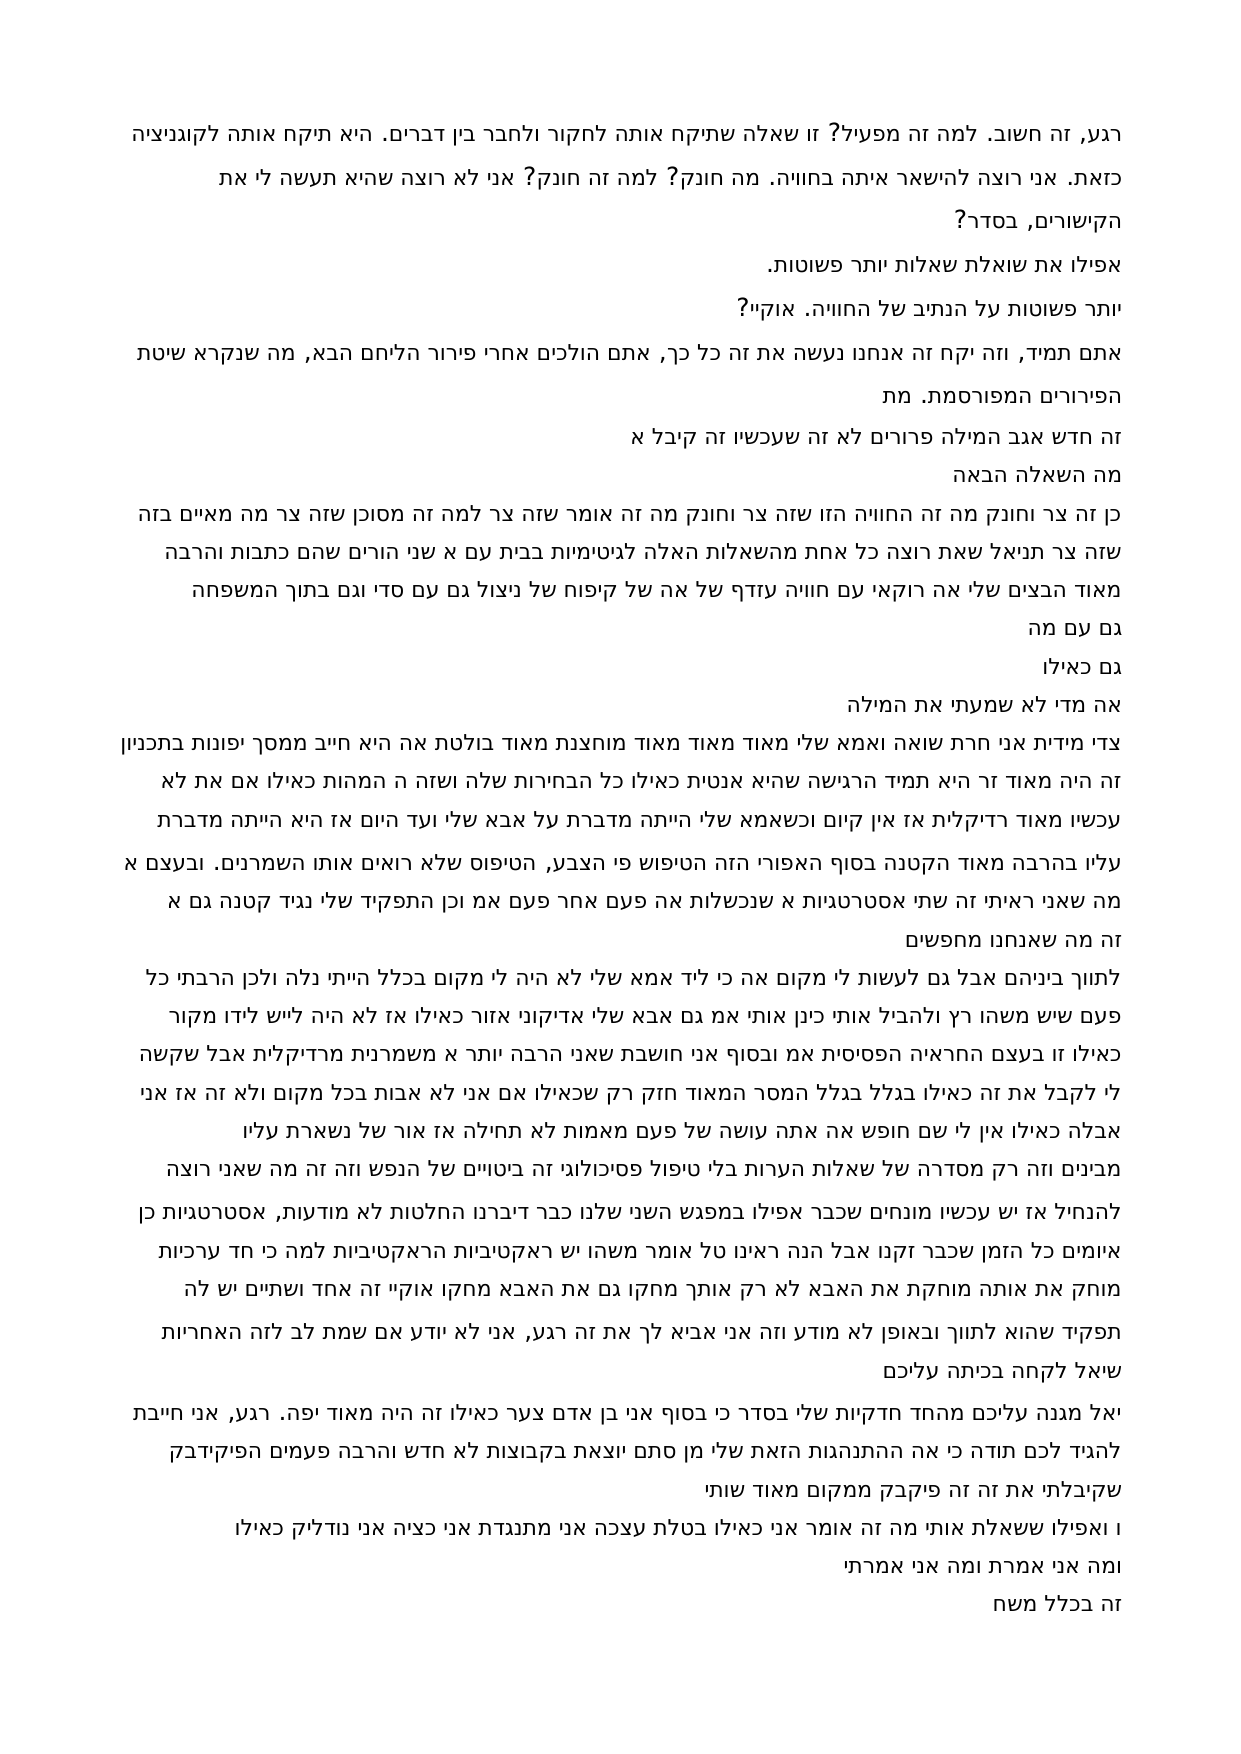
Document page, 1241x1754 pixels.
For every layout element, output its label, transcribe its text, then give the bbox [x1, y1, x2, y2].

text יאל מגנה עליכם מהחד חדקיות שלי בסדר כי בסוף אני בן אדם צער כאילו זה היה מאוד יפה. רגע, אני חייבת להגיד לכם תודה כי אה ההתנהגות הזאת שלי מן סתם יוצאת בקבוצות לא חדש והרבה פעמים הפיקידבק שקיבלתי את זה זה פיקבק ממקום מאוד שותי [118, 1397, 1122, 1502]
text אה מדי לא שמעתי את המילה [118, 692, 1122, 717]
text אתם תמיד, וזה יקח זה אנחנו נעשה את זה כל כך, אתם הולכים אחרי פירור הליחם הבא, מה שנקרא שיטת הפירורים המפורסמת. מת [118, 337, 1122, 410]
text יותר פשוטות על הנתיב של החוויה. אוקיי? [118, 293, 1122, 322]
text ו ואפילו ששאלת אותי מה זה אומר אני כאילו בטלת עצכה אני מתנגדת אני כציה אני נודליק כאילו [118, 1515, 1122, 1541]
text כן זה צר וחונק מה זה החוויה הזו שזה צר וחונק מה זה אומר שזה צר למה זה מסוכן שזה צר מה מאיים בזה שזה צר תניאל שאת רוצה כל אחת מהשאלות האלה לגיטימיות בבית עם א שני הורים שהם כתבות והרבה מאוד הבצים שלי אה רוקאי עם חוויה עזדף של אה של קיפוח של ניצול גם עם סדי וגם בתוך המשפחה [118, 501, 1122, 603]
text גם כאילו [118, 654, 1122, 679]
text ומה אני אמרת ומה אני אמרתי [118, 1553, 1122, 1579]
text זה חדש אגב המילה פרורים לא זה שעכשיו זה קיבל א [118, 424, 1122, 450]
text מה השאלה הבאה [118, 463, 1122, 488]
text אפילו את שואלת שאלות יותר פשוטות. [118, 249, 1122, 278]
text לתווך ביניהם אבל גם לעשות לי מקום אה כי ליד אמא שלי לא היה לי מקום בכלל הייתי נלה ולכן הרבתי כל פעם שיש משהו רץ ולהביל אותי כינן אותי אמ גם אבא שלי אדיקוני אזור כאילו אז לא היה לייש לידו מקור כאילו זו בעצם החראיה הפסיסית אמ ובסוף אני חושבת שאני הרבה יותר א משמרנית מרדיקלית אבל שקשה לי לקבל את זה כאילו בגלל בגלל המסר המאוד חזק רק שכאילו אם אני לא אבות בכל מקום ולא זה אז אני אבלה כאילו אין לי שם חופש אה אתה עושה של פעם מאמות לא תחילה אז אור של נשארת עליו [118, 965, 1122, 1143]
text גם עם מה [118, 616, 1122, 641]
text מבינים וזה רק מסדרה של שאלות הערות בלי טיפול פסיכולוגי זה ביטויים של הנפש וזה זה מה שאני רוצה להנחיל אז יש עכשיו מונחים שכבר אפילו במפגש השני שלנו כבר דיברנו החלטות לא מודעות, אסטרטגיות כן איומים כל הזמן שכבר זקנו אבל הנה ראינו טל אומר משהו יש ראקטיביות הראקטיביות למה כי חד ערכיות מוחק את אותה מוחקת את האבא לא רק אותך מחקו גם את האבא מחקו אוקיי זה אחד ושתיים יש לה תפקיד שהוא לתווך ובאופן לא מודע וזה אני אביא לך את זה רגע, אני לא יודע אם שמת לב לזה האחריות שיאל לקחה בכיתה עליכם [118, 1156, 1122, 1384]
text זה מה שאנחנו מחפשים [118, 927, 1122, 952]
text צדי מידית אני חרת שואה ואמא שלי מאוד מאוד מאוד מוחצנת מאוד בולטת אה היא חייב ממסך יפונות בתכניון זה היה מאוד זר היא תמיד הרגישה שהיא אנטית כאילו כל הבחירות שלה ושזה ה המהות כאילו אם את לא עכשיו מאוד רדיקלית אז אין קיום וכשאמא שלי הייתה מדברת על אבא שלי ועד היום אז היא הייתה מדברת עליו בהרבה מאוד הקטנה בסוף האפורי הזה הטיפוש פי הצבע, הטיפוס שלא רואים אותו השמרנים. ובעצם א מה שאני ראיתי זה שתי אסטרטגיות א שנכשלות אה פעם אחר פעם אמ וכן התפקיד שלי נגיד קטנה גם א [118, 730, 1122, 914]
text זה בכלל משח [118, 1591, 1122, 1617]
text רגע, זה חשוב. למה זה מפעיל? זו שאלה שתיקח אותה לחקור ולחבר בין דברים. היא תיקח אותה לקוגניציה כזאת. אני רוצה להישאר איתה בחוויה. מה חונק? למה זה חונק? אני לא רוצה שהיא תעשה לי את הקישורים, בסדר? [118, 118, 1122, 235]
